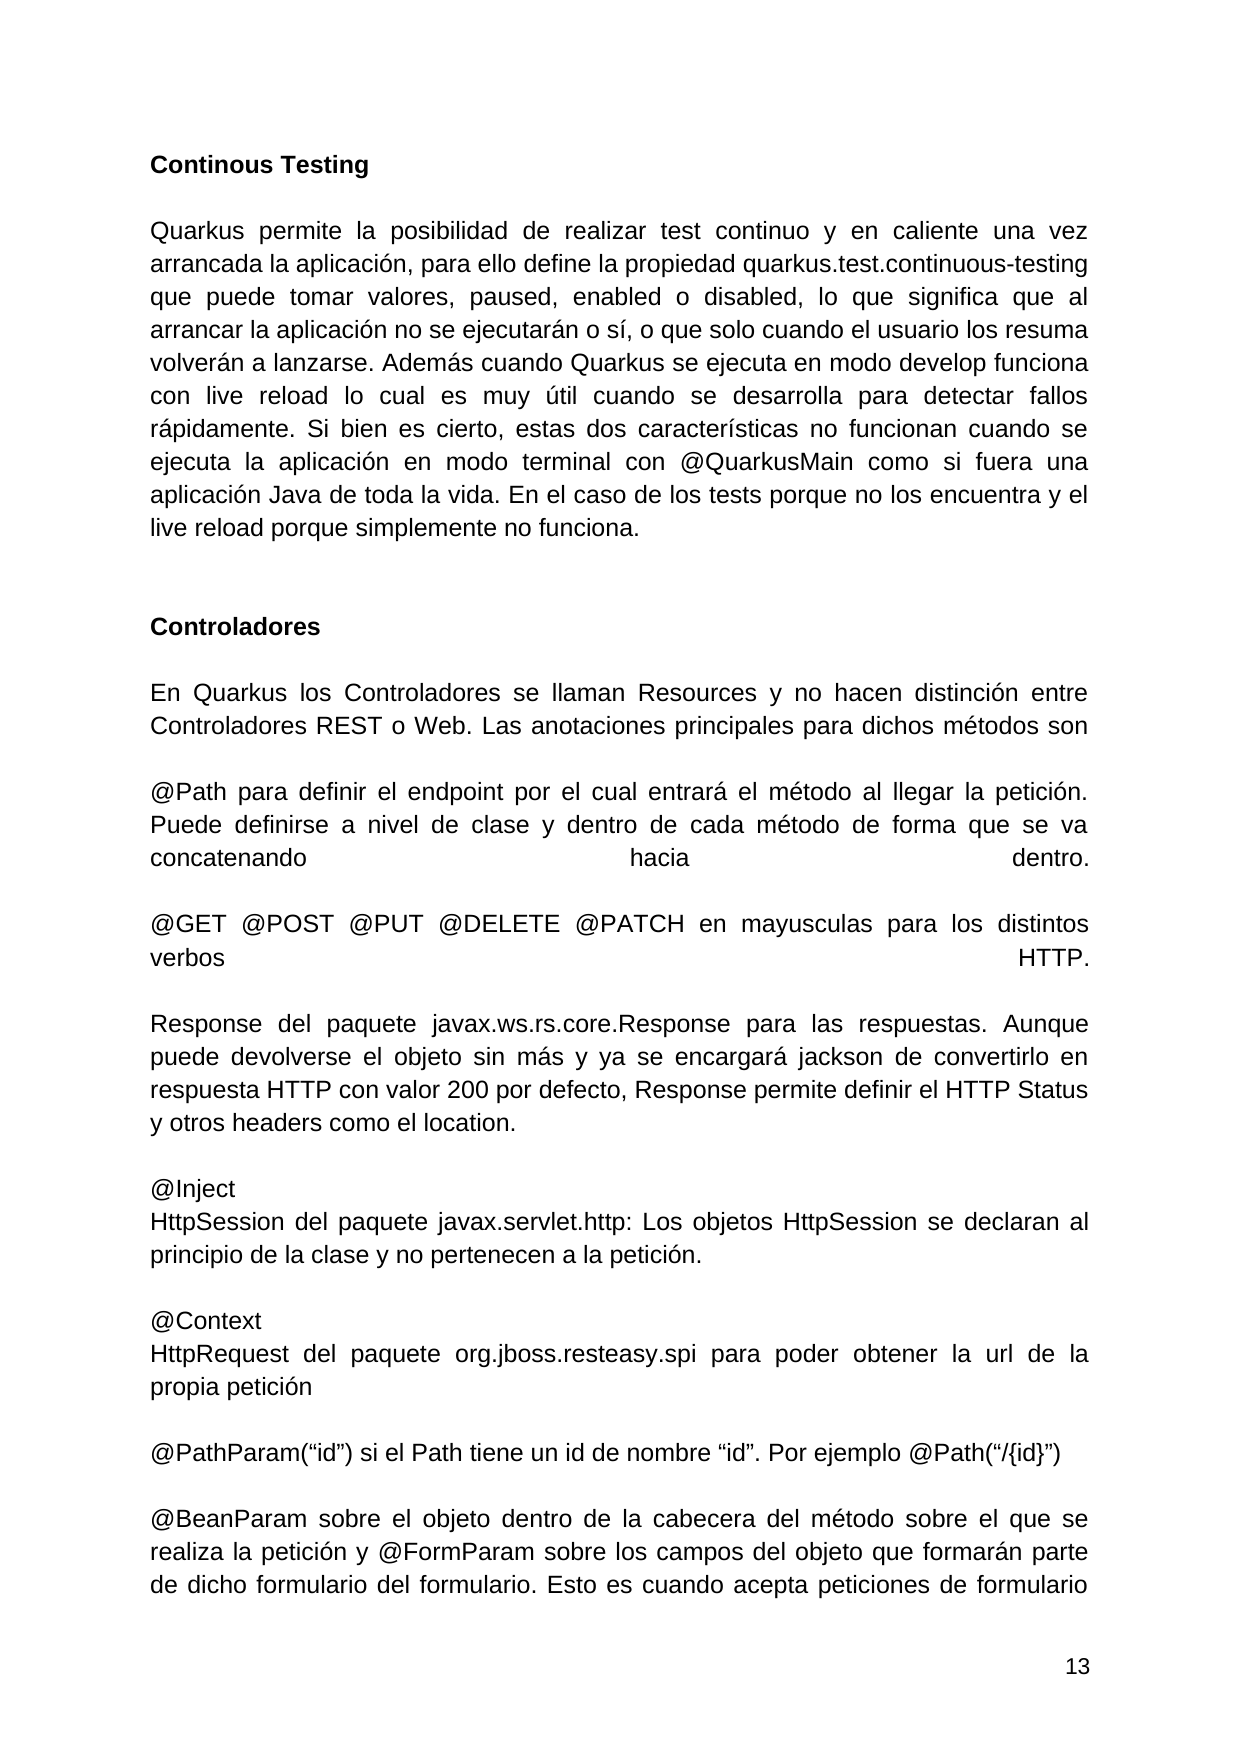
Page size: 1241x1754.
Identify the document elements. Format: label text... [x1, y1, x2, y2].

text HttpSession del paquete javax.servlet.http: Los objetos HttpSession se declaran al principio de la clase y no pertenecen a la petición. [150, 1207, 1090, 1268]
text Continous Testing [150, 150, 1090, 179]
text Controladores [150, 579, 1090, 641]
text @BeanParam sobre el objeto dentro de la cabecera del método sobre el que se realiza la petición y @FormParam sobre los campos del objeto que formarán parte de dicho formulario del formulario. Esto es cuando acepta peticiones de formulario [150, 1504, 1090, 1599]
text @PathParam(“id”) si el Path tiene un id de nombre “id”. Por ejemplo @Path(“/{id}”) [150, 1405, 1090, 1467]
text En Quarkus los Controladores se llaman Resources y no hacen distinción entre Controladores REST o Web. Las anotaciones principales para dichos métodos son @Path para definir el endpoint por el cual entrará el método al llegar la petición. Puede definirse a nivel de clase y dentro de cada método de forma que se va concatenando hacia dentro. @GET @POST @PUT @DELETE @PATCH en mayusculas para los distintos verbos HTTP. Response del paquete javax.ws.rs.core.Response para las respuestas. Aunque puede devolverse el objeto sin más y ya se encargará jackson de convertirlo en respuesta HTTP con valor 200 por defecto, Response permite definir el HTTP Status y otros headers como el location. [150, 678, 1090, 1136]
text @Inject [150, 1141, 1090, 1202]
text Quarkus permite la posibilidad de realizar test continuo y en caliente una vez arrancada la aplicación, para ello define la propiedad quarkus.test.continuous-testing que puede tomar valores, paused, enabled o disabled, lo que significa que al arrancar la aplicación no se ejecutarán o sí, o que solo cuando el usuario los resuma volverán a lanzarse. Además cuando Quarkus se ejecuta en modo develop funciona con live reload lo cual es muy útil cuando se desarrolla para detectar fallos rápidamente. Si bien es cierto, estas dos características no funcionan cuando se ejecuta la aplicación en modo terminal con @QuarkusMain como si fuera una aplicación Java de toda la vida. En el caso de los tests porque no los encuentra y el live reload porque simplemente no funciona. [150, 216, 1090, 542]
text @Context [150, 1306, 1090, 1334]
text HttpRequest del paquete org.jboss.resteasy.spi para poder obtener la url de la propia petición [150, 1339, 1090, 1401]
